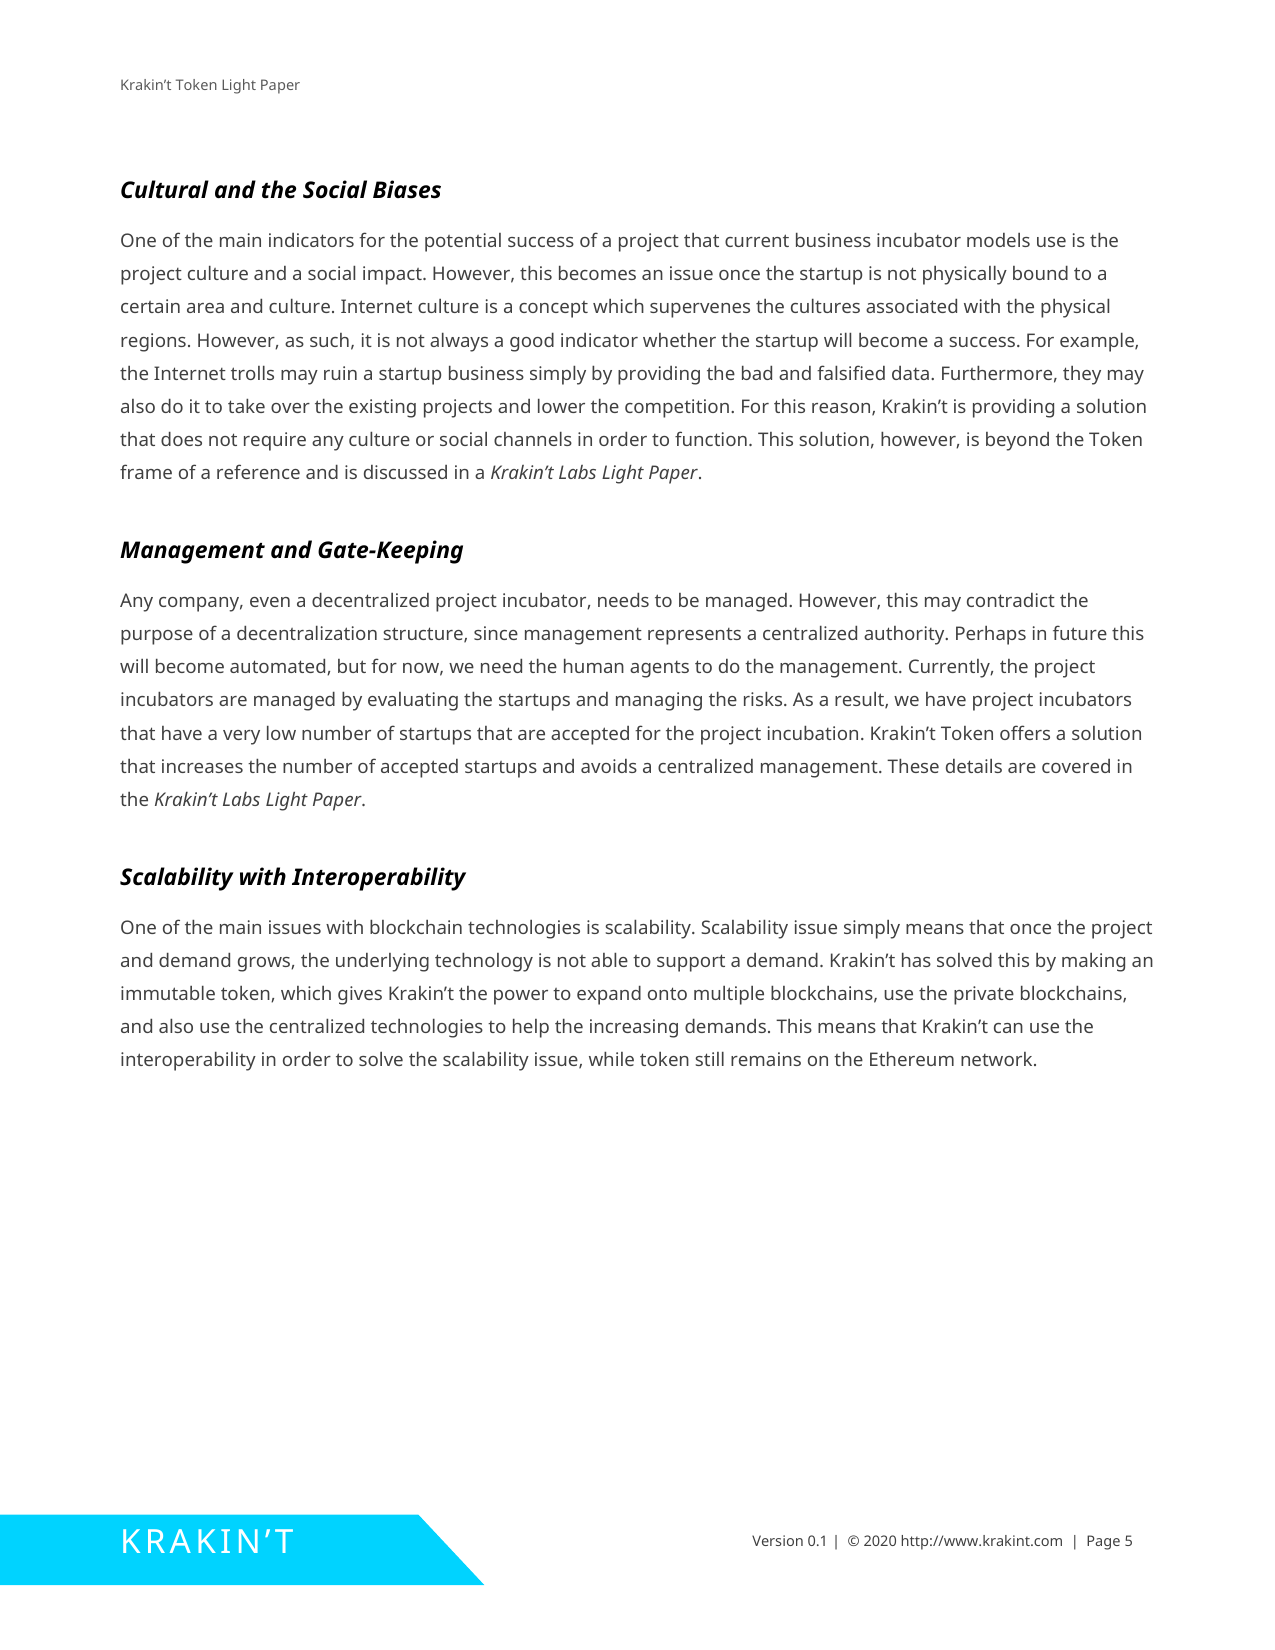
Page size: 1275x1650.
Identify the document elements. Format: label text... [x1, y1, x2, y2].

subtitle Management and Gate-Keeping [120, 534, 1155, 566]
text One of the main issues with blockchain technologies is scalability. Scalability issue simply means that once the project and demand grows, the underlying technology is not able to support a demand. Krakin’t has solved this by making an immutable token, which gives Krakin’t the power to expand onto multiple blockchains, use the private blockchains, and also use the centralized technologies to help the increasing demands. This means that Krakin’t can use the interoperability in order to solve the scalability issue, while token still remains on the Ethereum network. [120, 914, 1155, 1072]
subtitle Scalability with Interoperability [120, 861, 1155, 892]
subtitle Cultural and the Social Biases [120, 174, 1155, 206]
text Any company, even a decentralized project incubator, needs to be managed. However, this may contradict the purpose of a decentralization structure, since management represents a centralized authority. Perhaps in future this will become automated, but for now, we need the human agents to do the management. Currently, the project incubators are managed by evaluating the startups and managing the risks. As a result, we have project incubators that have a very low number of startups that are accepted for the project incubation. Krakin’t Token offers a solution that increases the number of accepted startups and avoids a centralized management. These details are covered in the Krakin’t Labs Light Paper. [120, 587, 1155, 812]
text One of the main indicators for the potential success of a project that current business incubator models use is the project culture and a social impact. However, this becomes an issue once the startup is not physically bound to a certain area and culture. Internet culture is a concept which supervenes the cultures associated with the physical regions. However, as such, it is not always a good indicator whether the startup will become a success. For example, the Internet trolls may ruin a startup business simply by providing the bad and falsified data. Furthermore, they may also do it to take over the existing projects and lower the competition. For this reason, Krakin’t is providing a solution that does not require any culture or social channels in order to function. This solution, however, is beyond the Token frame of a reference and is discussed in a Krakin’t Labs Light Paper. [120, 228, 1155, 485]
